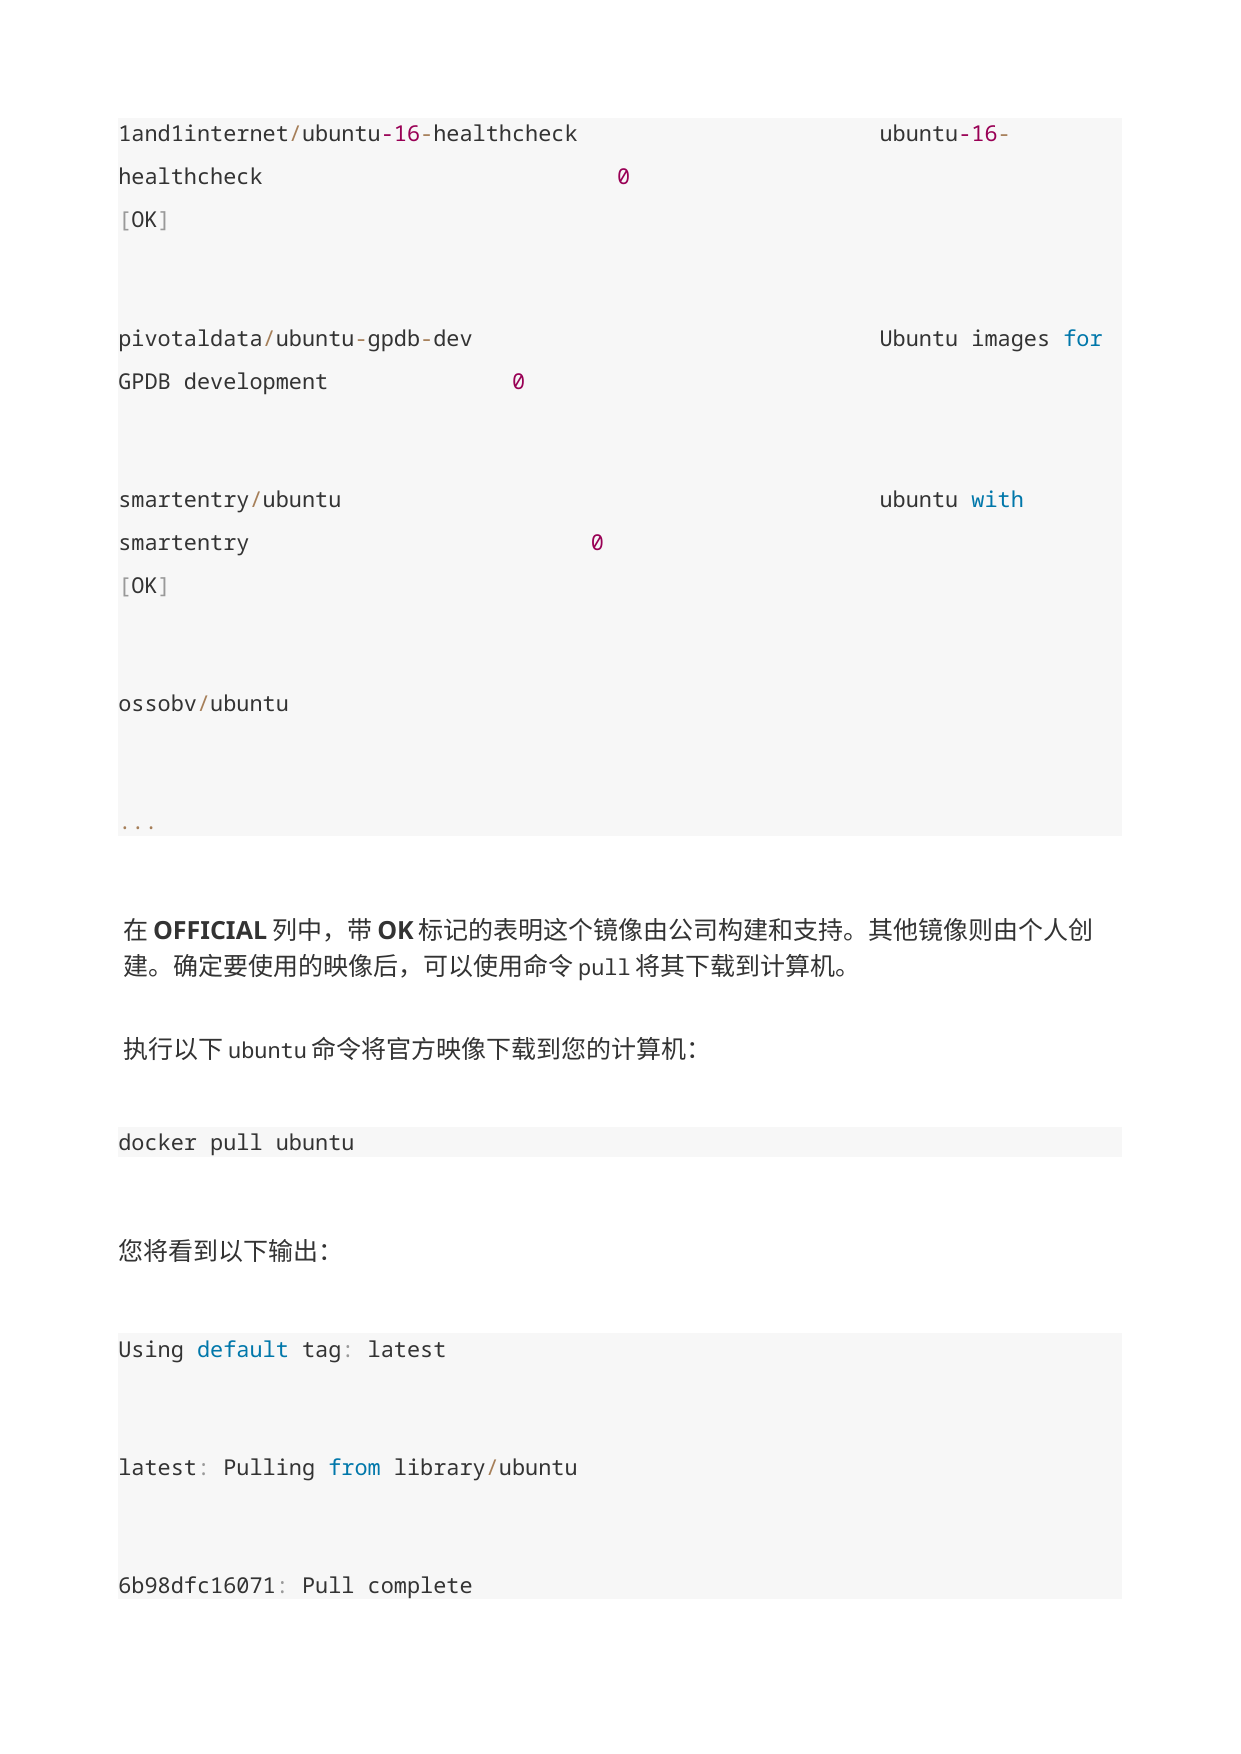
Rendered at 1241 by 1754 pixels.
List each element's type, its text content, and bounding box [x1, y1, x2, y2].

text Using default tag: latest [118, 1333, 1122, 1363]
text docker pull ubuntu [118, 1127, 1122, 1157]
text 执行以下ubuntu命令将官方映像下载到您的计算机： [123, 1030, 1117, 1066]
text latest: Pulling from library/ubuntu [118, 1452, 1122, 1481]
text 在OFFICIAL列中，带OK标记的表明这个镜像由公司构建和支持。其他镜像则由个人创建。确定要使用的映像后，可以使用命令pull将其下载到计算机。 [123, 910, 1117, 983]
text ossobv/ubuntu [118, 688, 1122, 718]
text 6b98dfc16071: Pull complete [118, 1570, 1122, 1599]
text pivotaldata/ubuntu-gpdb-dev Ubuntu images for GPDB development 0 [118, 322, 1122, 395]
text 1and1internet/ubuntu-16-healthcheck ubuntu-16-healthcheck 0 [OK] [118, 118, 1122, 234]
text smartentry/ubuntu ubuntu with smartentry 0 [OK] [118, 484, 1122, 600]
text ... [118, 806, 1122, 836]
text 您将看到以下输出： [118, 1231, 1122, 1267]
